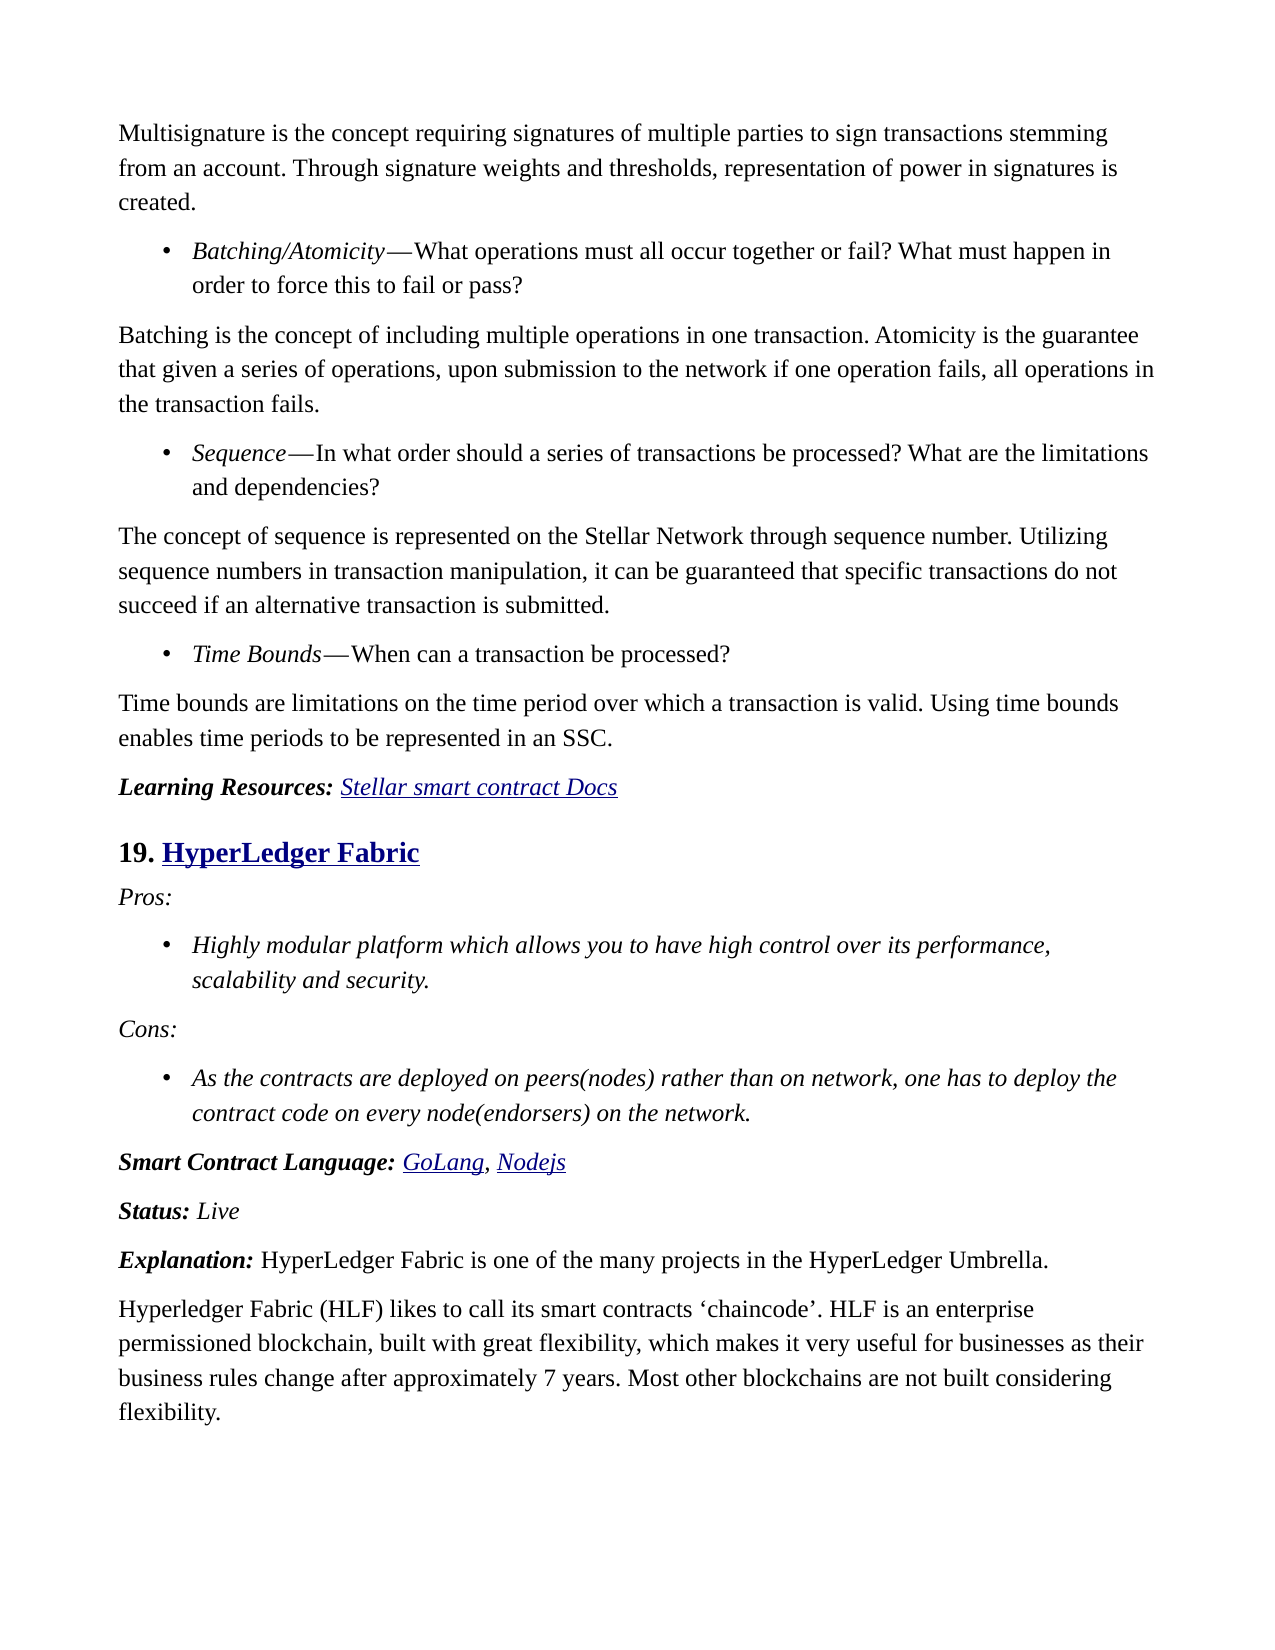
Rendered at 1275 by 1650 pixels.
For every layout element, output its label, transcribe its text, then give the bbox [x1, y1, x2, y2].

text Explanation: HyperLedger Fabric is one of the many projects in the HyperLedger Umbrella. [118, 1245, 1157, 1274]
list Time Bounds — When can a transaction be processed? [162, 639, 1157, 668]
list Batching/Atomicity — What operations must all occur together or fail? What must happen in order to force this to fail or pass? [162, 236, 1157, 299]
text Pros: [118, 882, 1157, 910]
text The concept of sequence is represented on the Stellar Network through sequence number. Utilizing sequence numbers in transaction manipulation, it can be guaranteed that specific transactions do not succeed if an alternative transaction is submitted. [118, 521, 1157, 619]
text Smart Contract Language: GoLang, Nodejs [118, 1147, 1157, 1176]
text Cons: [118, 1014, 1157, 1043]
text Batching is the concept of including multiple operations in one transaction. Atomicity is the guarantee that given a series of operations, upon submission to the network if one operation fails, all operations in the transaction fails. [118, 320, 1157, 417]
list Sequence — In what order should a series of transactions be processed? What are the limitations and dependencies? [162, 438, 1157, 501]
text Hyperledger Fabric (HLF) likes to call its smart contracts ‘chaincode’. HLF is an enterprise permissioned blockchain, built with great flexibility, which makes it very useful for businesses as their business rules change after approximately 7 years. Most other blockchains are not built considering flexibility. [118, 1294, 1157, 1426]
text Multisignature is the concept requiring signatures of multiple parties to sign transactions stemming from an account. Through signature weights and thresholds, representation of power in signatures is created. [118, 118, 1157, 216]
text Time bounds are limitations on the time period over which a transaction is valid. Using time bounds enables time periods to be represented in an SSC. [118, 688, 1157, 752]
list Highly modular platform which allows you to have high control over its performance, scalability and security. [162, 931, 1157, 994]
subtitle 19. HyperLedger Fabric [118, 836, 1157, 869]
list As the contracts are deployed on peers(nodes) rather than on network, one has to deploy the contract code on every node(endorsers) on the network. [162, 1063, 1157, 1126]
text Learning Resources: Stellar smart contract Docs [118, 772, 1157, 801]
text Status: Live [118, 1196, 1157, 1224]
